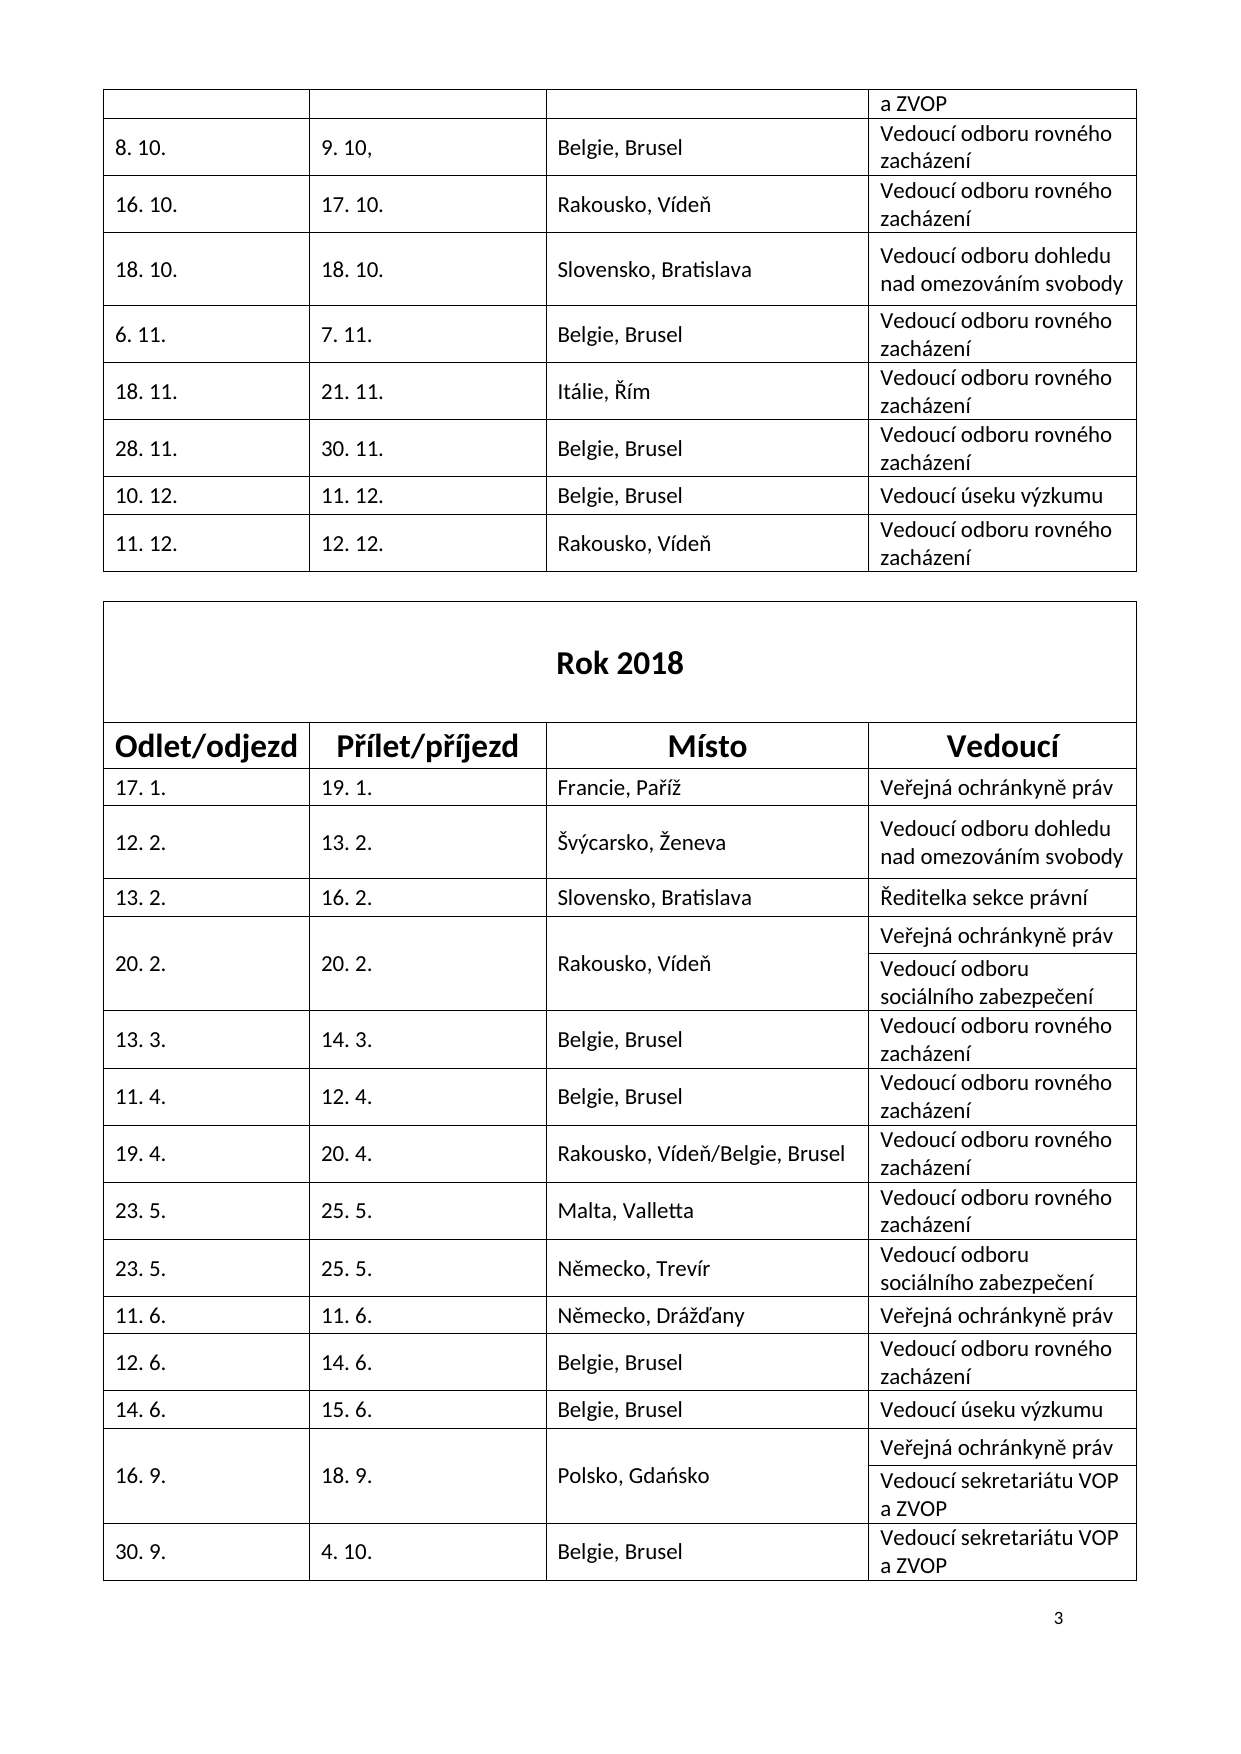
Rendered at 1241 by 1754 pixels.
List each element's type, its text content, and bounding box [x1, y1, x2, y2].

table_cell Belgie, Brusel [547, 1334, 868, 1390]
table_cell 18. 10. [310, 233, 546, 305]
table_cell 14. 6. [310, 1334, 546, 1390]
table_cell Vedoucí úseku výzkumu [869, 477, 1136, 514]
table_cell 14. 6. [104, 1391, 309, 1428]
table_cell 23. 5. [104, 1183, 309, 1239]
table_cell 18. 9. [310, 1429, 546, 1522]
table_cell 11. 6. [310, 1297, 546, 1333]
table_cell Polsko, Gdańsko [547, 1429, 868, 1522]
table_cell 6. 11. [104, 306, 309, 362]
table_cell Vedoucí sekretariátu VOP a ZVOP [869, 1524, 1136, 1579]
table_header Rok 2018 [104, 602, 1136, 722]
table_cell Vedoucí odboru rovného zacházení [869, 515, 1136, 571]
table_cell Německo, Trevír [547, 1240, 868, 1296]
table_cell Rakousko, Vídeň [547, 917, 868, 1010]
table_cell Rakousko, Vídeň [547, 515, 868, 571]
table_cell Vedoucí odboru rovného zacházení [869, 1126, 1136, 1182]
table_cell Vedoucí odboru rovného zacházení [869, 176, 1136, 232]
table_cell a ZVOP [869, 90, 1136, 118]
table_cell 12. 12. [310, 515, 546, 571]
table_cell 13. 3. [104, 1011, 309, 1067]
table_cell [310, 90, 546, 118]
table_cell Švýcarsko, Ženeva [547, 806, 868, 878]
table_cell 21. 11. [310, 363, 546, 419]
table_cell 18. 10. [104, 233, 309, 305]
table_cell 4. 10. [310, 1524, 546, 1579]
table_cell Odlet/odjezd [104, 723, 309, 768]
table_cell Belgie, Brusel [547, 1011, 868, 1067]
table_cell 11. 6. [104, 1297, 309, 1333]
table_cell Vedoucí odboru rovného zacházení [869, 420, 1136, 476]
table_cell 12. 4. [310, 1069, 546, 1124]
table_cell Vedoucí odboru rovného zacházení [869, 306, 1136, 362]
table_cell Vedoucí odboru dohledu nad omezováním svobody [869, 806, 1136, 878]
table_cell Německo, Drážďany [547, 1297, 868, 1333]
table_cell 20. 2. [104, 917, 309, 1010]
table_cell Vedoucí odboru sociálního zabezpečení [869, 1240, 1136, 1296]
table_cell Přílet/příjezd [310, 723, 546, 768]
table_cell Veřejná ochránkyně práv [869, 1429, 1136, 1465]
table_cell Vedoucí odboru dohledu nad omezováním svobody [869, 233, 1136, 305]
table_cell Veřejná ochránkyně práv [869, 1297, 1136, 1333]
table_cell 14. 3. [310, 1011, 546, 1067]
table_cell Vedoucí odboru rovného zacházení [869, 1069, 1136, 1124]
table_cell Veřejná ochránkyně práv [869, 917, 1136, 953]
table_cell 17. 10. [310, 176, 546, 232]
table_cell Vedoucí odboru rovného zacházení [869, 1334, 1136, 1390]
table_cell 9. 10, [310, 119, 546, 175]
table_cell Vedoucí odboru rovného zacházení [869, 119, 1136, 175]
table_cell 15. 6. [310, 1391, 546, 1428]
table_cell Vedoucí odboru rovného zacházení [869, 1011, 1136, 1067]
table_cell 16. 9. [104, 1429, 309, 1522]
table_cell 7. 11. [310, 306, 546, 362]
table_cell 13. 2. [310, 806, 546, 878]
table_cell Slovensko, Bratislava [547, 879, 868, 916]
table_cell 18. 11. [104, 363, 309, 419]
table_cell 16. 10. [104, 176, 309, 232]
table_cell Belgie, Brusel [547, 477, 868, 514]
table_cell 20. 2. [310, 917, 546, 1010]
table_cell 30. 11. [310, 420, 546, 476]
table_cell 25. 5. [310, 1240, 546, 1296]
table_cell [547, 90, 868, 118]
table_cell 11. 12. [104, 515, 309, 571]
table_cell Místo [547, 723, 868, 768]
table_cell 16. 2. [310, 879, 546, 916]
table_cell Belgie, Brusel [547, 420, 868, 476]
table_cell Rakousko, Vídeň/Belgie, Brusel [547, 1126, 868, 1182]
table_cell Vedoucí odboru rovného zacházení [869, 363, 1136, 419]
table_cell 13. 2. [104, 879, 309, 916]
table_cell Veřejná ochránkyně práv [869, 769, 1136, 805]
table_cell 8. 10. [104, 119, 309, 175]
table_cell Malta, Valletta [547, 1183, 868, 1239]
table_cell 25. 5. [310, 1183, 546, 1239]
table_cell 12. 6. [104, 1334, 309, 1390]
table_cell Vedoucí sekretariátu VOP a ZVOP [869, 1466, 1136, 1522]
table_cell 19. 4. [104, 1126, 309, 1182]
table_cell Belgie, Brusel [547, 1524, 868, 1579]
table_cell 10. 12. [104, 477, 309, 514]
table_cell [104, 90, 309, 118]
table_cell Vedoucí odboru rovného zacházení [869, 1183, 1136, 1239]
table_cell Belgie, Brusel [547, 306, 868, 362]
table_cell Belgie, Brusel [547, 1069, 868, 1124]
table_cell Belgie, Brusel [547, 119, 868, 175]
table_cell Vedoucí [869, 723, 1136, 768]
table_cell Ředitelka sekce právní [869, 879, 1136, 916]
table_cell 20. 4. [310, 1126, 546, 1182]
table_cell 11. 12. [310, 477, 546, 514]
table_cell 12. 2. [104, 806, 309, 878]
table_cell Vedoucí úseku výzkumu [869, 1391, 1136, 1428]
table_cell 19. 1. [310, 769, 546, 805]
table_cell Itálie, Řím [547, 363, 868, 419]
table_cell Vedoucí odboru sociálního zabezpečení [869, 954, 1136, 1010]
table_cell 30. 9. [104, 1524, 309, 1579]
table_cell 23. 5. [104, 1240, 309, 1296]
table_cell Rakousko, Vídeň [547, 176, 868, 232]
table_cell 28. 11. [104, 420, 309, 476]
table_cell 11. 4. [104, 1069, 309, 1124]
table_cell Belgie, Brusel [547, 1391, 868, 1428]
table_cell Slovensko, Bratislava [547, 233, 868, 305]
table_cell Francie, Paříž [547, 769, 868, 805]
table_cell 17. 1. [104, 769, 309, 805]
